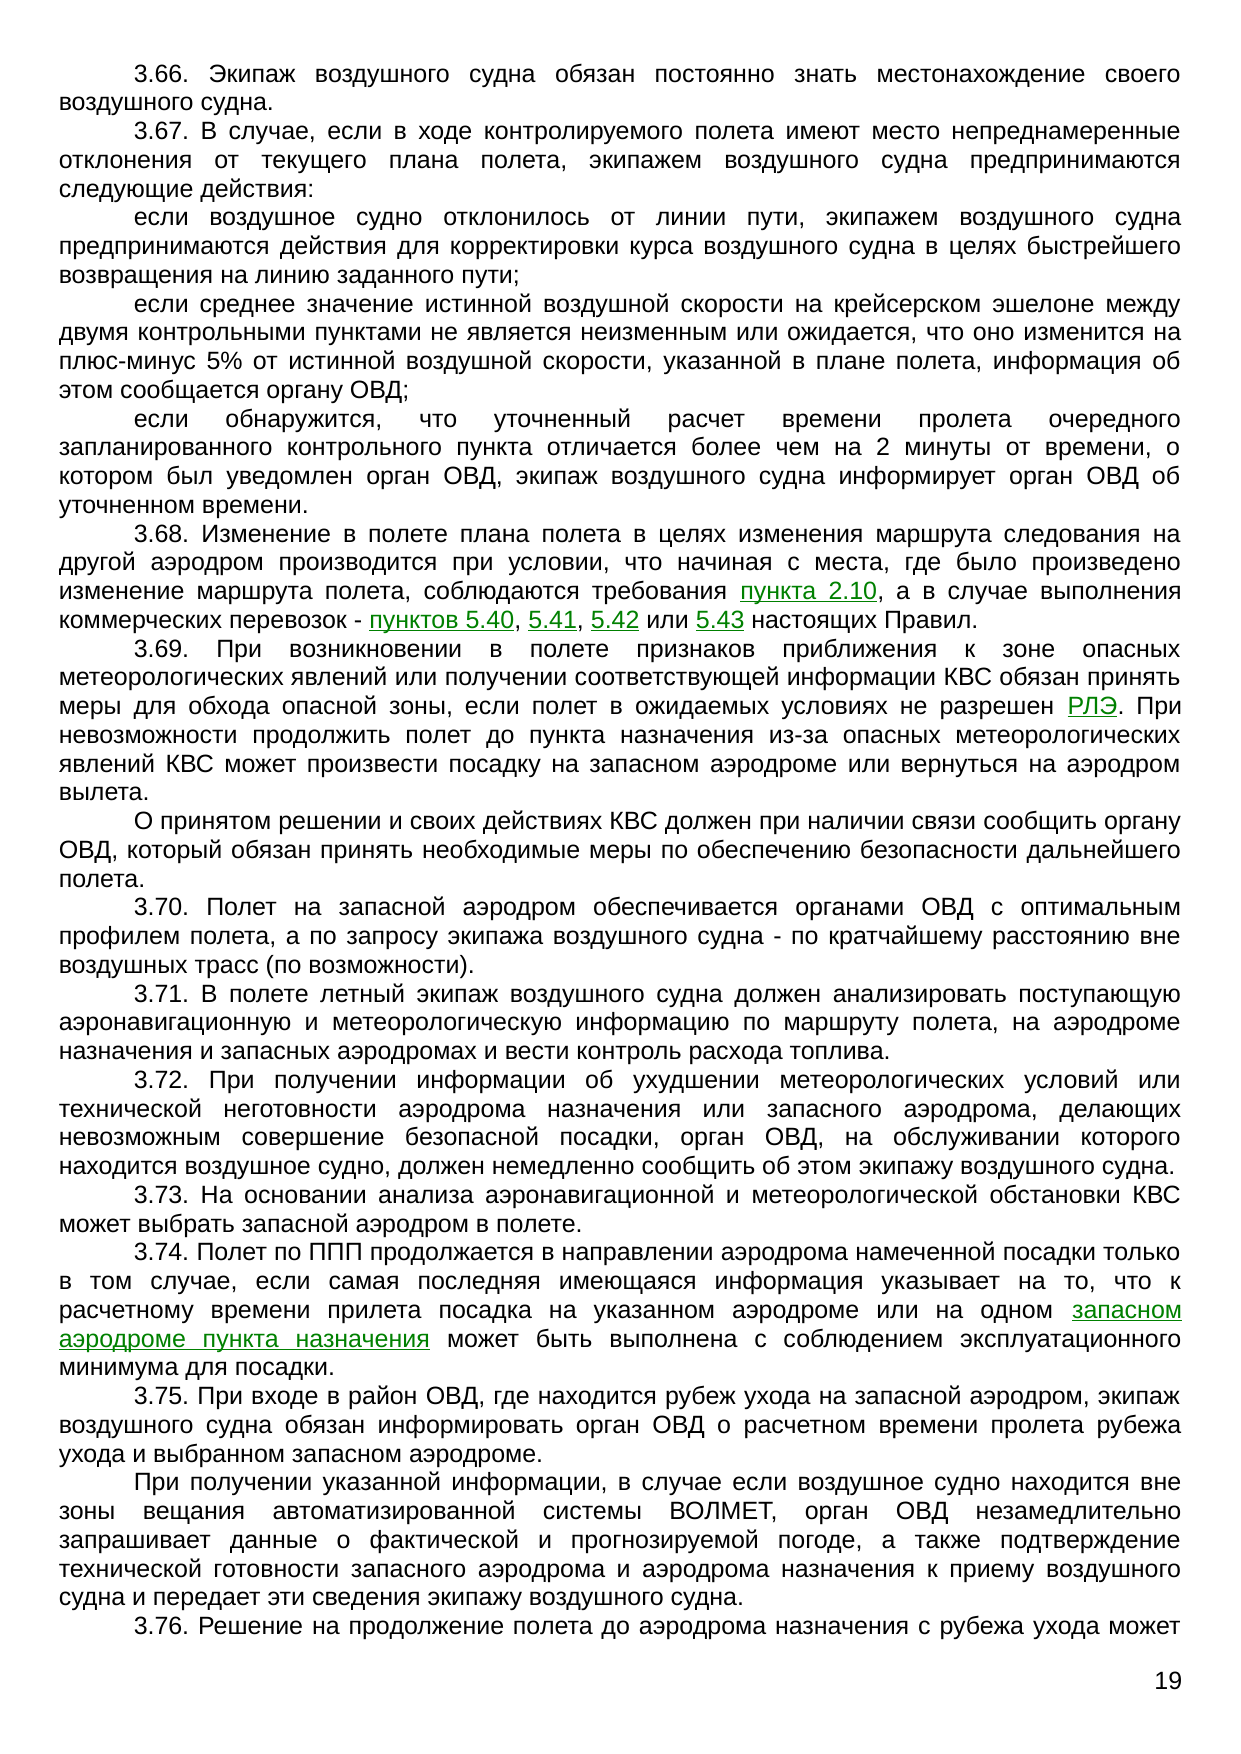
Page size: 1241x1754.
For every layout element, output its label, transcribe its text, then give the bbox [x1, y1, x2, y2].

text 3.68. Изменение в полете плана полета в целях изменения маршрута следования на другой аэродром производится при условии, что начиная с места, где было произведено изменение маршрута полета, соблюдаются требования пункта 2.10, а в случае выполнения коммерческих перевозок - пунктов 5.40, 5.41, 5.42 или 5.43 настоящих Правил. [58, 518, 1182, 633]
text 3.67. В случае, если в ходе контролируемого полета имеют место непреднамеренные отклонения от текущего плана полета, экипажем воздушного судна предпринимаются следующие действия: [58, 116, 1182, 202]
text О принятом решении и своих действиях КВС должен при наличии связи сообщить органу ОВД, который обязан принять необходимые меры по обеспечению безопасности дальнейшего полета. [58, 806, 1182, 892]
text если обнаружится, что уточненный расчет времени пролета очередного запланированного контрольного пункта отличается более чем на 2 минуты от времени, о котором был уведомлен орган ОВД, экипаж воздушного судна информирует орган ОВД об уточненном времени. [58, 403, 1182, 518]
text 3.71. В полете летный экипаж воздушного судна должен анализировать поступающую аэронавигационную и метеорологическую информацию по маршруту полета, на аэродроме назначения и запасных аэродромах и вести контроль расхода топлива. [58, 978, 1182, 1065]
text 3.74. Полет по ППП продолжается в направлении аэродрома намеченной посадки только в том случае, если самая последняя имеющаяся информация указывает на то, что к расчетному времени прилета посадка на указанном аэродроме или на одном запасном аэродроме пункта назначения может быть выполнена с соблюдением эксплуатационного минимума для посадки. [58, 1237, 1182, 1381]
text 3.75. При входе в район ОВД, где находится рубеж ухода на запасной аэродром, экипаж воздушного судна обязан информировать орган ОВД о расчетном времени пролета рубежа ухода и выбранном запасном аэродроме. [58, 1381, 1182, 1467]
text 3.69. При возникновении в полете признаков приближения к зоне опасных метеорологических явлений или получении соответствующей информации КВС обязан принять меры для обхода опасной зоны, если полет в ожидаемых условиях не разрешен РЛЭ. При невозможности продолжить полет до пункта назначения из-за опасных метеорологических явлений КВС может произвести посадку на запасном аэродроме или вернуться на аэродром вылета. [58, 633, 1182, 806]
text 3.72. При получении информации об ухудшении метеорологических условий или технической неготовности аэродрома назначения или запасного аэродрома, делающих невозможным совершение безопасной посадки, орган ОВД, на обслуживании которого находится воздушное судно, должен немедленно сообщить об этом экипажу воздушного судна. [58, 1065, 1182, 1180]
text 3.66. Экипаж воздушного судна обязан постоянно знать местонахождение своего воздушного судна. [58, 58, 1182, 116]
text если среднее значение истинной воздушной скорости на крейсерском эшелоне между двумя контрольными пунктами не является неизменным или ожидается, что оно изменится на плюс-минус 5% от истинной воздушной скорости, указанной в плане полета, информация об этом сообщается органу ОВД; [58, 288, 1182, 403]
text 3.76. Решение на продолжение полета до аэродрома назначения с рубежа ухода может [58, 1611, 1182, 1640]
text 3.73. На основании анализа аэронавигационной и метеорологической обстановки КВС может выбрать запасной аэродром в полете. [58, 1180, 1182, 1237]
text При получении указанной информации, в случае если воздушное судно находится вне зоны вещания автоматизированной системы ВОЛМЕТ, орган ОВД незамедлительно запрашивает данные о фактической и прогнозируемой погоде, а также подтверждение технической готовности запасного аэродрома и аэродрома назначения к приему воздушного судна и передает эти сведения экипажу воздушного судна. [58, 1467, 1182, 1611]
text 3.70. Полет на запасной аэродром обеспечивается органами ОВД с оптимальным профилем полета, а по запросу экипажа воздушного судна - по кратчайшему расстоянию вне воздушных трасс (по возможности). [58, 892, 1182, 978]
text если воздушное судно отклонилось от линии пути, экипажем воздушного судна предпринимаются действия для корректировки курса воздушного судна в целях быстрейшего возвращения на линию заданного пути; [58, 202, 1182, 288]
